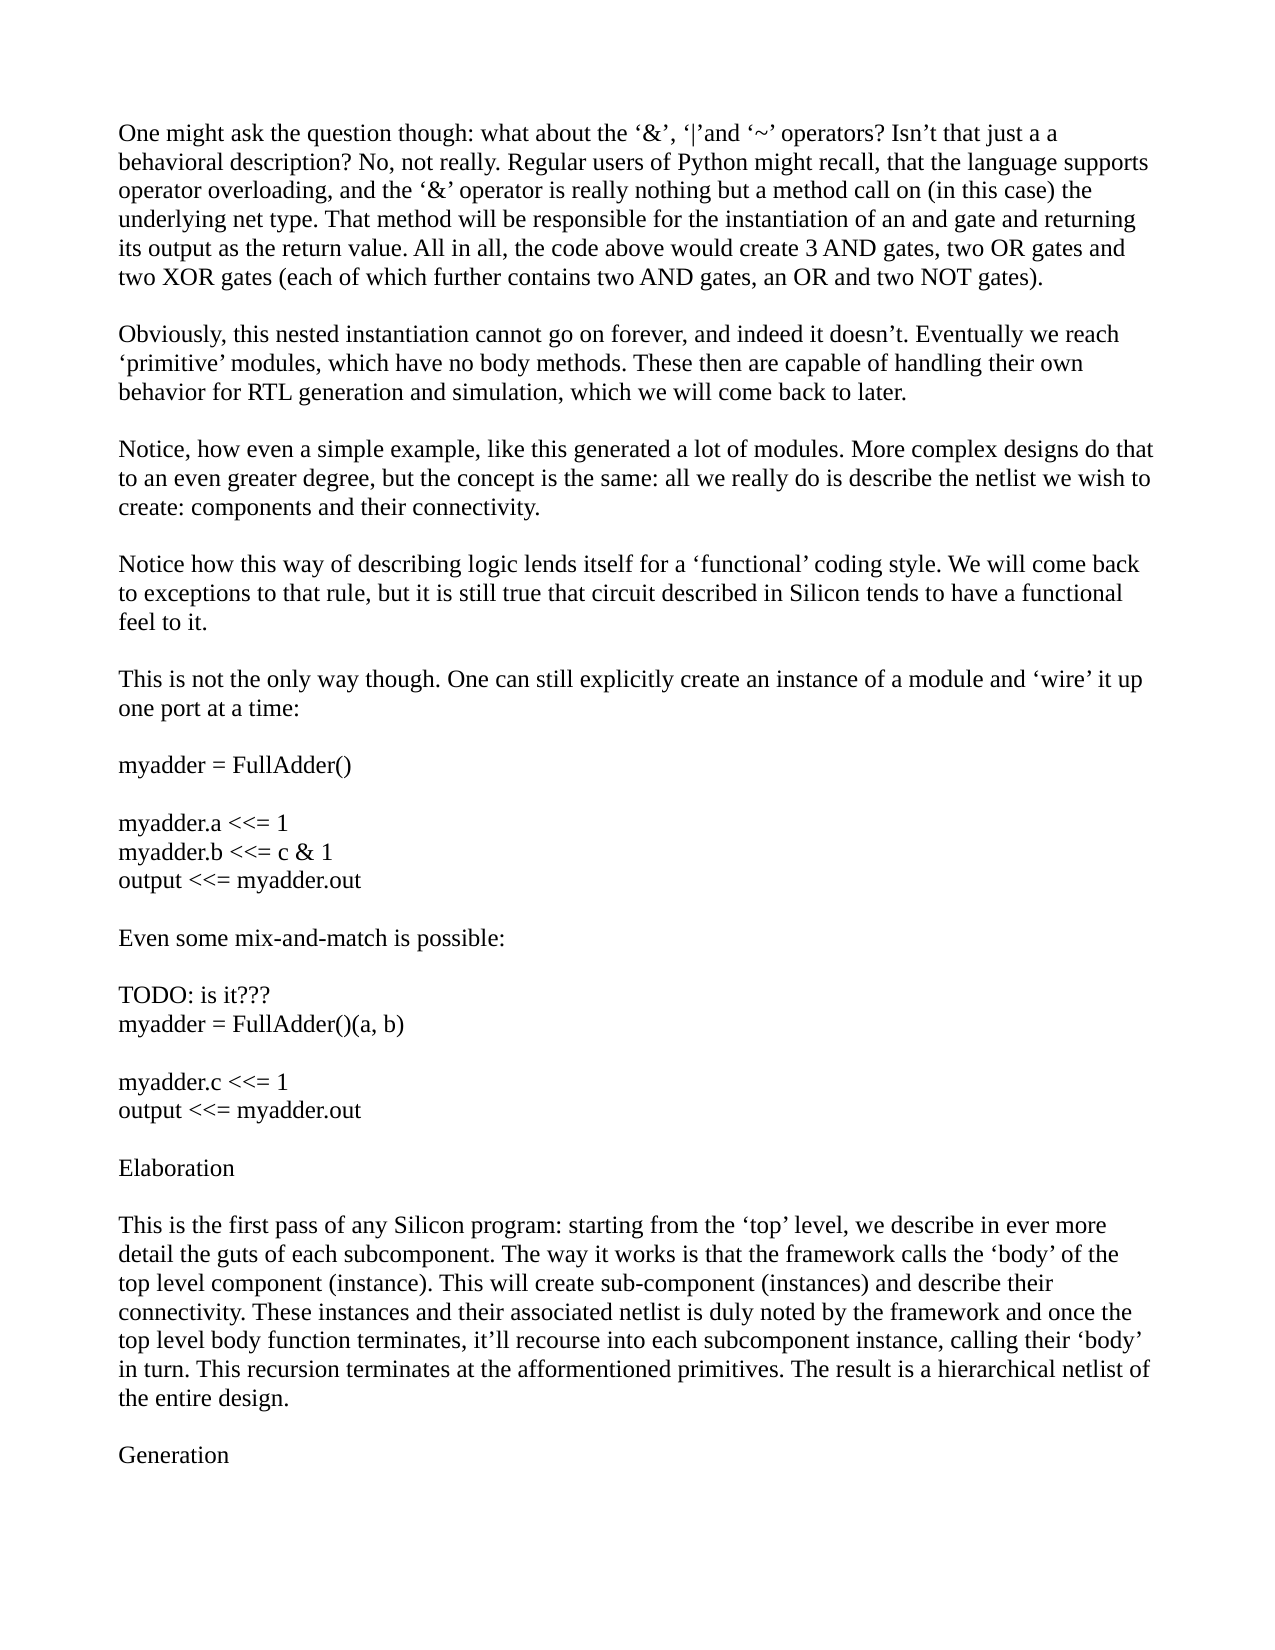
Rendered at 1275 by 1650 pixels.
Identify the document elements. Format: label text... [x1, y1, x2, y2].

text Notice, how even a simple example, like this generated a lot of modules. More complex designs do that to an even greater degree, but the concept is the same: all we really do is describe the netlist we wish to create: components and their connectivity. [118, 434, 1157, 521]
text Notice how this way of describing logic lends itself for a ‘functional’ coding style. We will come back to exceptions to that rule, but it is still true that circuit described in Silicon tends to have a functional feel to it. [118, 549, 1157, 636]
text output <<= myadder.out [118, 866, 1157, 894]
text Elaboration [118, 1153, 1157, 1182]
text This is not the only way though. One can still explicitly create an instance of a module and ‘wire’ it up one port at a time: [118, 664, 1157, 722]
text myadder = FullAdder() [118, 751, 1157, 779]
text Generation [118, 1441, 1157, 1469]
text Even some mix-and-match is possible: [118, 923, 1157, 952]
text TODO: is it??? [118, 981, 1157, 1009]
text This is the first pass of any Silicon program: starting from the ‘top’ level, we describe in ever more detail the guts of each subcomponent. The way it works is that the framework calls the ‘body’ of the top level component (instance). This will create sub-component (instances) and describe their connectivity. These instances and their associated netlist is duly noted by the framework and once the top level body function terminates, it’ll recourse into each subcomponent instance, calling their ‘body’ in turn. This recursion terminates at the afformentioned primitives. The result is a hierarchical netlist of the entire design. [118, 1211, 1157, 1412]
text myadder.b <<= c & 1 [118, 837, 1157, 866]
text myadder.c <<= 1 [118, 1067, 1157, 1096]
text One might ask the question though: what about the ‘&’, ‘|’and ‘~’ operators? Isn’t that just a a behavioral description? No, not really. Regular users of Python might recall, that the language supports operator overloading, and the ‘&’ operator is really nothing but a method call on (in this case) the underlying net type. That method will be responsible for the instantiation of an and gate and returning its output as the return value. All in all, the code above would create 3 AND gates, two OR gates and two XOR gates (each of which further contains two AND gates, an OR and two NOT gates). [118, 118, 1157, 291]
text Obviously, this nested instantiation cannot go on forever, and indeed it doesn’t. Eventually we reach ‘primitive’ modules, which have no body methods. These then are capable of handling their own behavior for RTL generation and simulation, which we will come back to later. [118, 319, 1157, 406]
text output <<= myadder.out [118, 1096, 1157, 1124]
text myadder.a <<= 1 [118, 808, 1157, 837]
text myadder = FullAdder()(a, b) [118, 1009, 1157, 1038]
